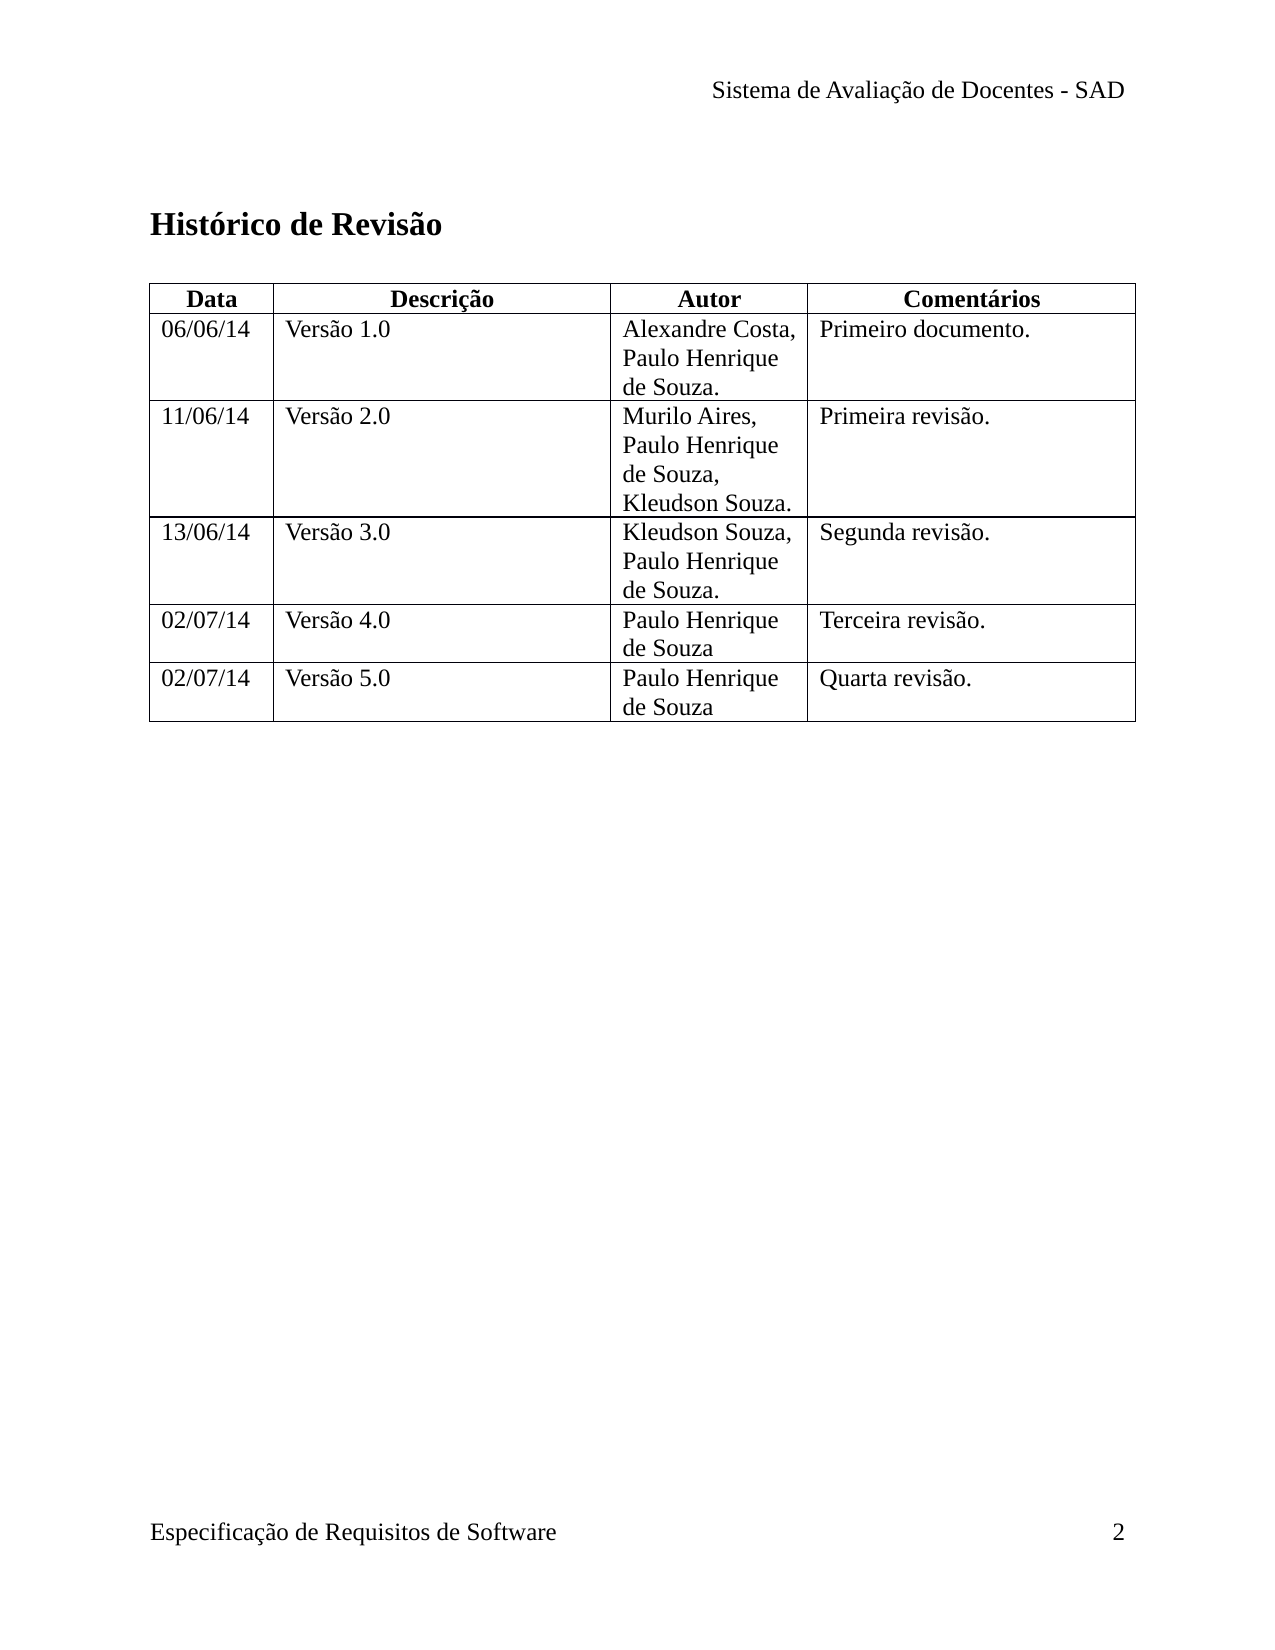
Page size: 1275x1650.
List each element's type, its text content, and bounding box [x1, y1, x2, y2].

table_cell 06/06/14 [150, 314, 273, 400]
table_cell Primeiro documento. [808, 314, 1135, 400]
table_cell Paulo Henrique de Souza [611, 605, 807, 662]
table_cell Alexandre Costa, Paulo Henrique de Souza. [611, 314, 807, 400]
table_cell 02/07/14 [150, 663, 273, 721]
table_header Comentários [808, 284, 1135, 313]
subtitle Histórico de Revisão [150, 204, 1125, 242]
table_cell Kleudson Souza, Paulo Henrique de Souza. [611, 518, 807, 604]
table_cell 02/07/14 [150, 605, 273, 662]
table_cell 11/06/14 [150, 401, 273, 516]
table_cell 13/06/14 [150, 518, 273, 604]
table_cell Versão 2.0 [274, 401, 610, 516]
table_cell Segunda revisão. [808, 518, 1135, 604]
table_cell Versão 1.0 [274, 314, 610, 400]
table_cell Primeira revisão. [808, 401, 1135, 516]
table_cell Versão 3.0 [274, 518, 610, 604]
table_header Data [150, 284, 273, 313]
table_cell Quarta revisão. [808, 663, 1135, 721]
table_header Descrição [274, 284, 610, 313]
table_cell Terceira revisão. [808, 605, 1135, 662]
table_cell Murilo Aires, Paulo Henrique de Souza, Kleudson Souza. [611, 401, 807, 516]
table_header Autor [611, 284, 807, 313]
table_cell Paulo Henrique de Souza [611, 663, 807, 721]
table_cell Versão 5.0 [274, 663, 610, 721]
table_cell Versão 4.0 [274, 605, 610, 662]
